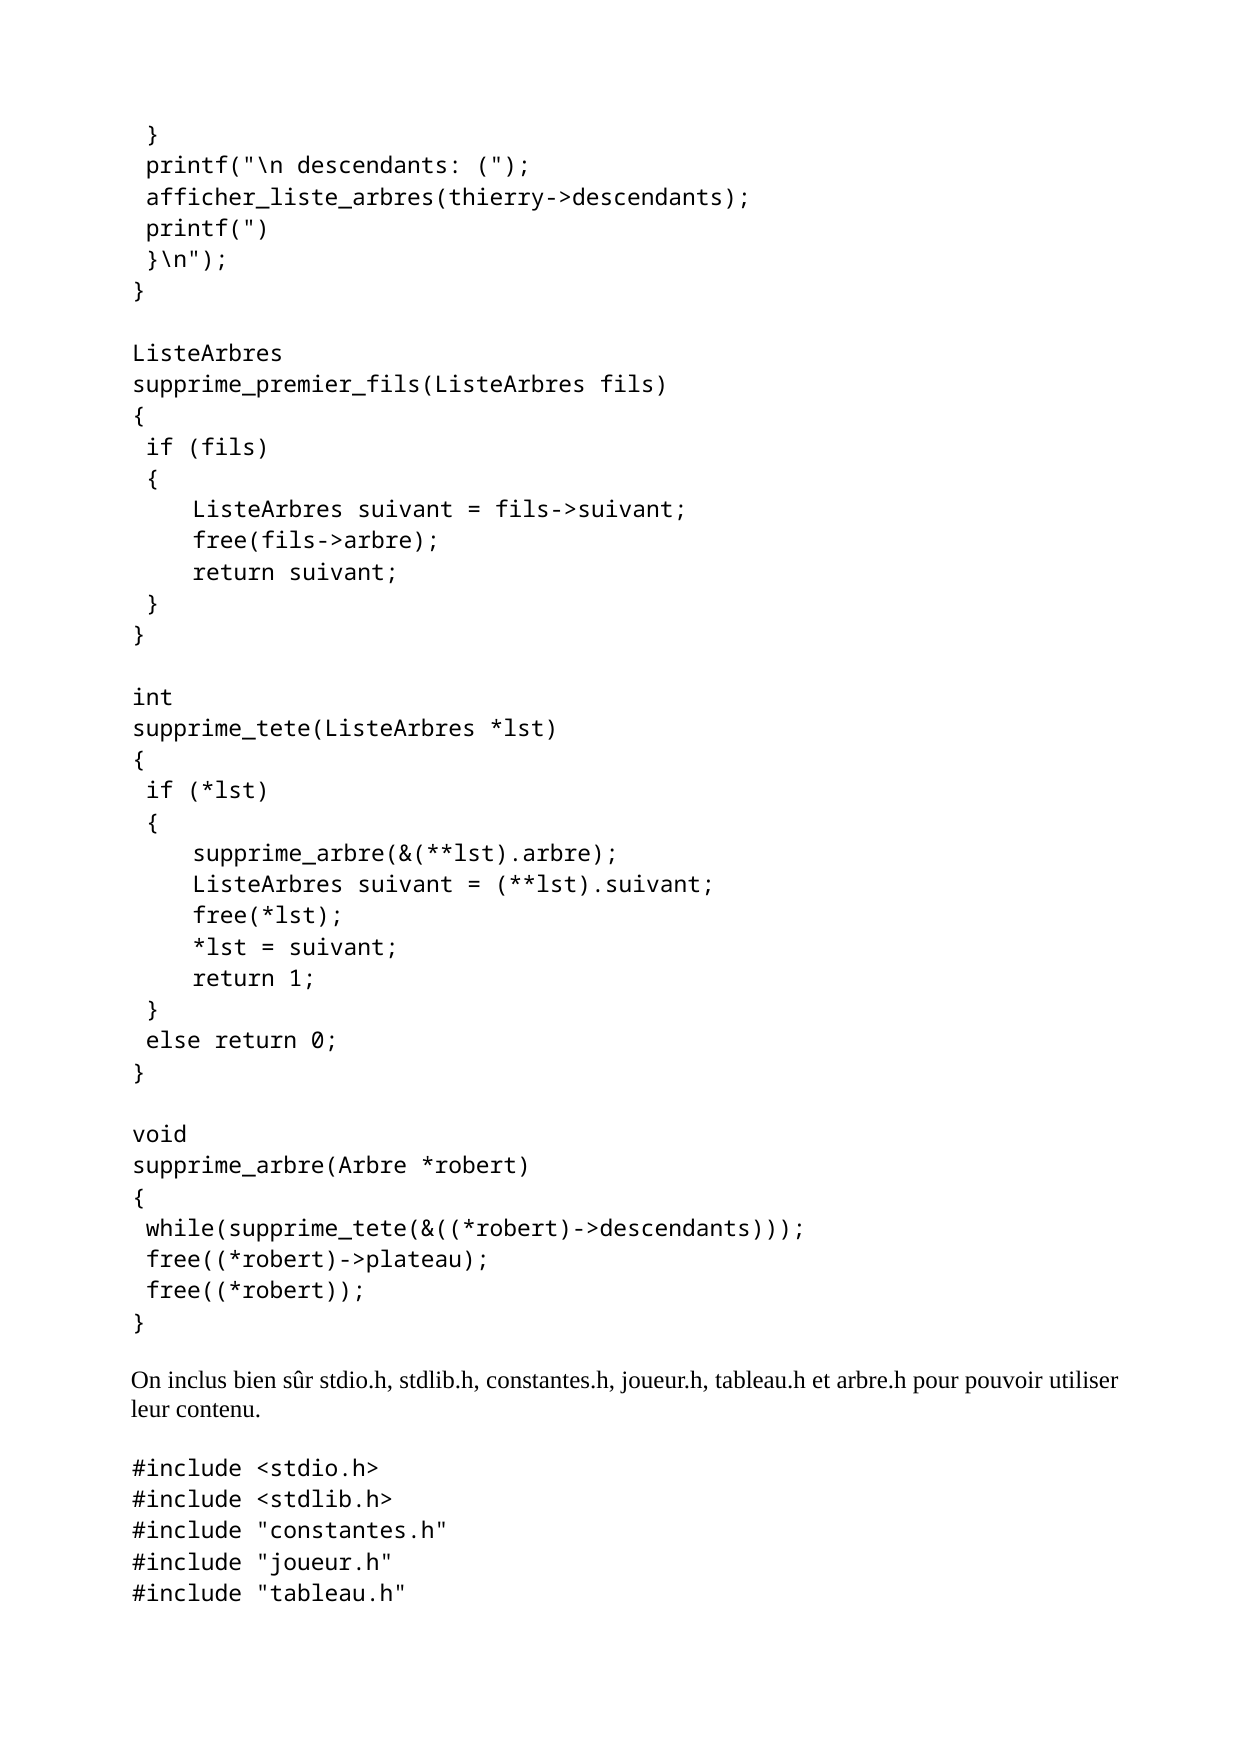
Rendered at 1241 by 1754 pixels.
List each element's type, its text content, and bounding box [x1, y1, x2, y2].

text free(fils->arbre); [118, 524, 1122, 556]
text { [118, 743, 1122, 774]
text *lst = suivant; [118, 931, 1122, 962]
text #include <stdio.h> [118, 1452, 1122, 1483]
text } [118, 1306, 1122, 1337]
text #include "tableau.h" [118, 1577, 1122, 1608]
text printf(") [118, 212, 1122, 243]
text supprime_tete(ListeArbres *lst) [118, 712, 1122, 743]
text { [118, 806, 1122, 837]
text #include "constantes.h" [118, 1514, 1122, 1546]
text } [118, 118, 1122, 149]
text supprime_premier_fils(ListeArbres fils) [118, 368, 1122, 399]
text else return 0; [118, 1024, 1122, 1056]
text return 1; [118, 962, 1122, 993]
text return suivant; [118, 556, 1122, 587]
text ListeArbres [118, 337, 1122, 368]
text supprime_arbre(Arbre *robert) [118, 1149, 1122, 1181]
text { [118, 399, 1122, 431]
text } [118, 274, 1122, 306]
text } [118, 993, 1122, 1024]
text { [118, 462, 1122, 493]
text int [118, 681, 1122, 712]
text }\n"); [118, 243, 1122, 274]
text #include <stdlib.h> [118, 1483, 1122, 1514]
text while(supprime_tete(&((*robert)->descendants))); [118, 1212, 1122, 1243]
text ListeArbres suivant = fils->suivant; [118, 493, 1122, 524]
text } [118, 1056, 1122, 1087]
text On inclus bien sûr stdio.h, stdlib.h, constantes.h, joueur.h, tableau.h et arbre.h pour pouvoir utiliser [118, 1366, 1122, 1394]
text #include "joueur.h" [118, 1546, 1122, 1577]
text if (*lst) [118, 774, 1122, 806]
text if (fils) [118, 431, 1122, 462]
text ListeArbres suivant = (**lst).suivant; [118, 868, 1122, 899]
text free((*robert)->plateau); [118, 1243, 1122, 1274]
text printf("\n descendants: ("); [118, 149, 1122, 181]
text afficher_liste_arbres(thierry->descendants); [118, 181, 1122, 212]
text supprime_arbre(&(**lst).arbre); [118, 837, 1122, 868]
text free((*robert)); [118, 1274, 1122, 1306]
text leur contenu. [118, 1394, 1122, 1423]
text } [118, 618, 1122, 649]
text free(*lst); [118, 899, 1122, 931]
text } [118, 587, 1122, 618]
text { [118, 1181, 1122, 1212]
text void [118, 1118, 1122, 1149]
